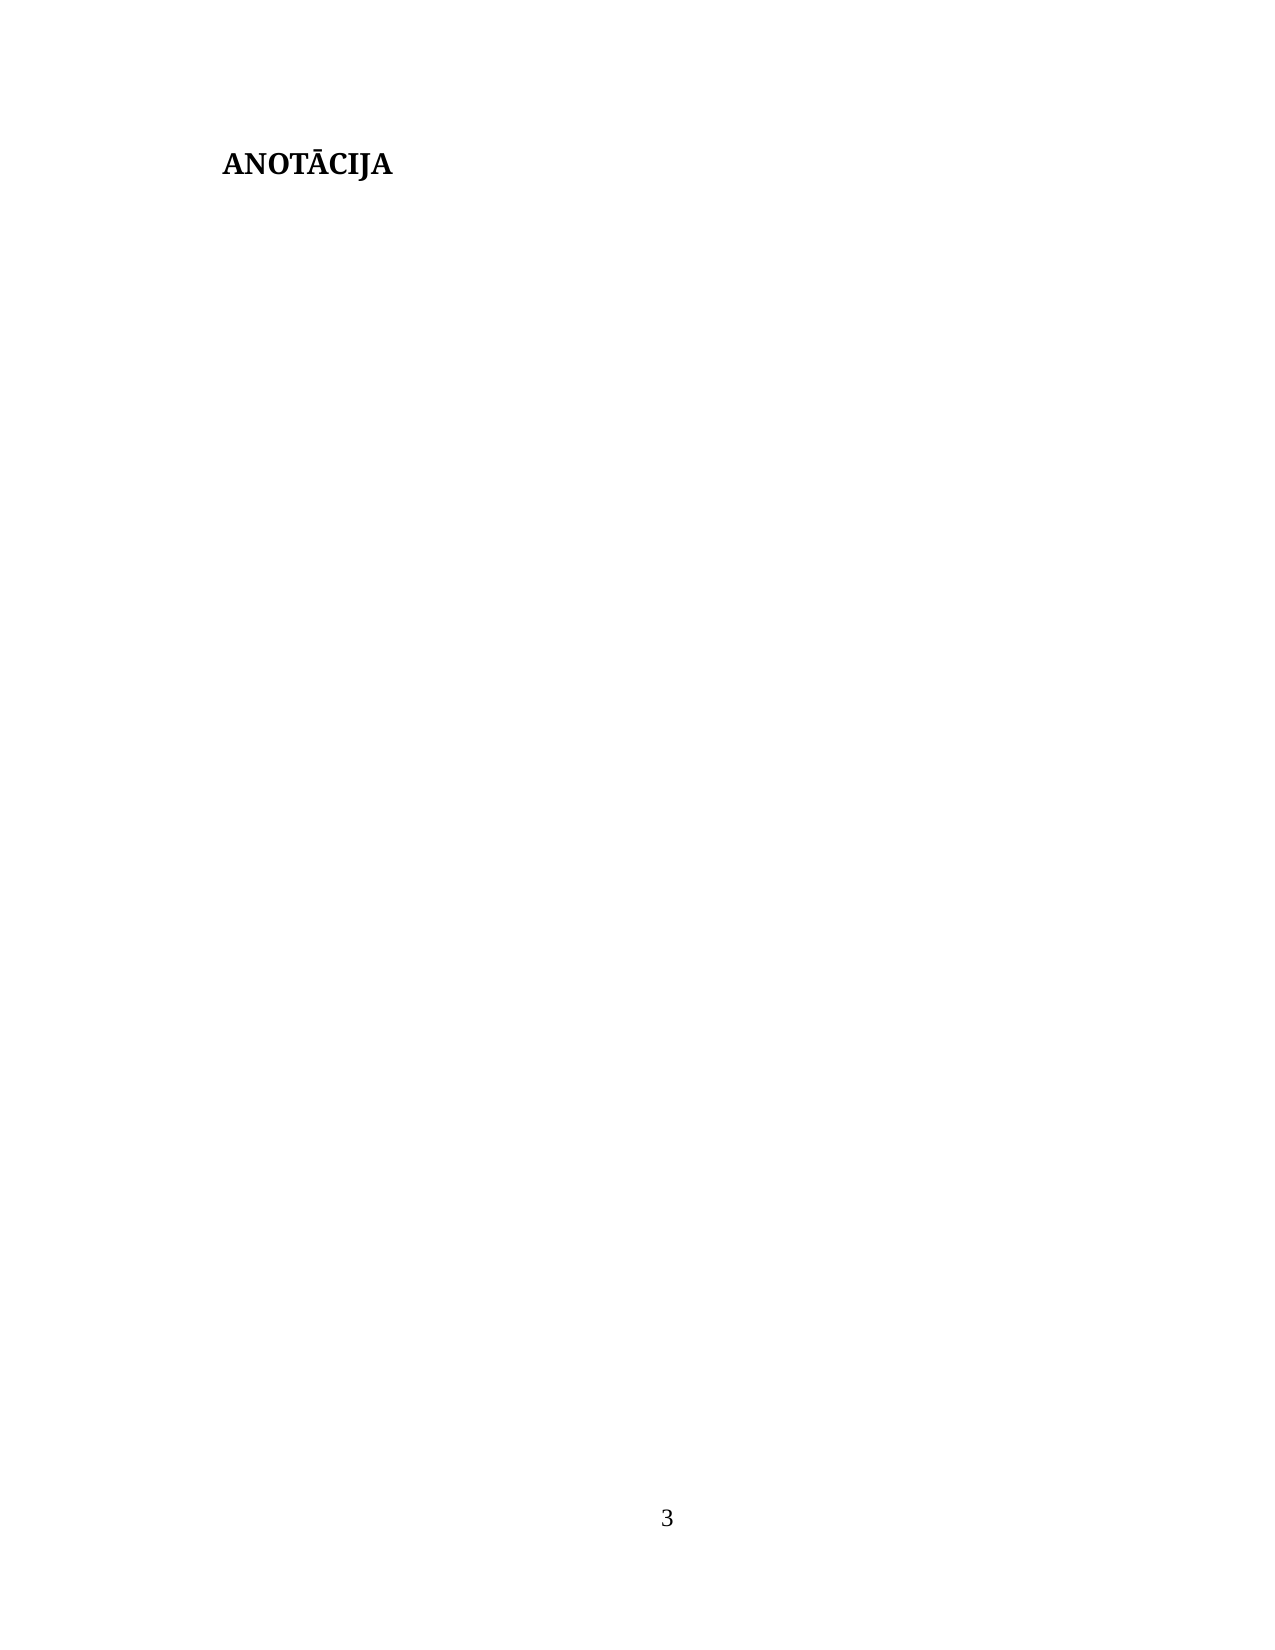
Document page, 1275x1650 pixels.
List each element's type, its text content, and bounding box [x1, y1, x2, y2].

subtitle Anotācija [177, 143, 1157, 183]
